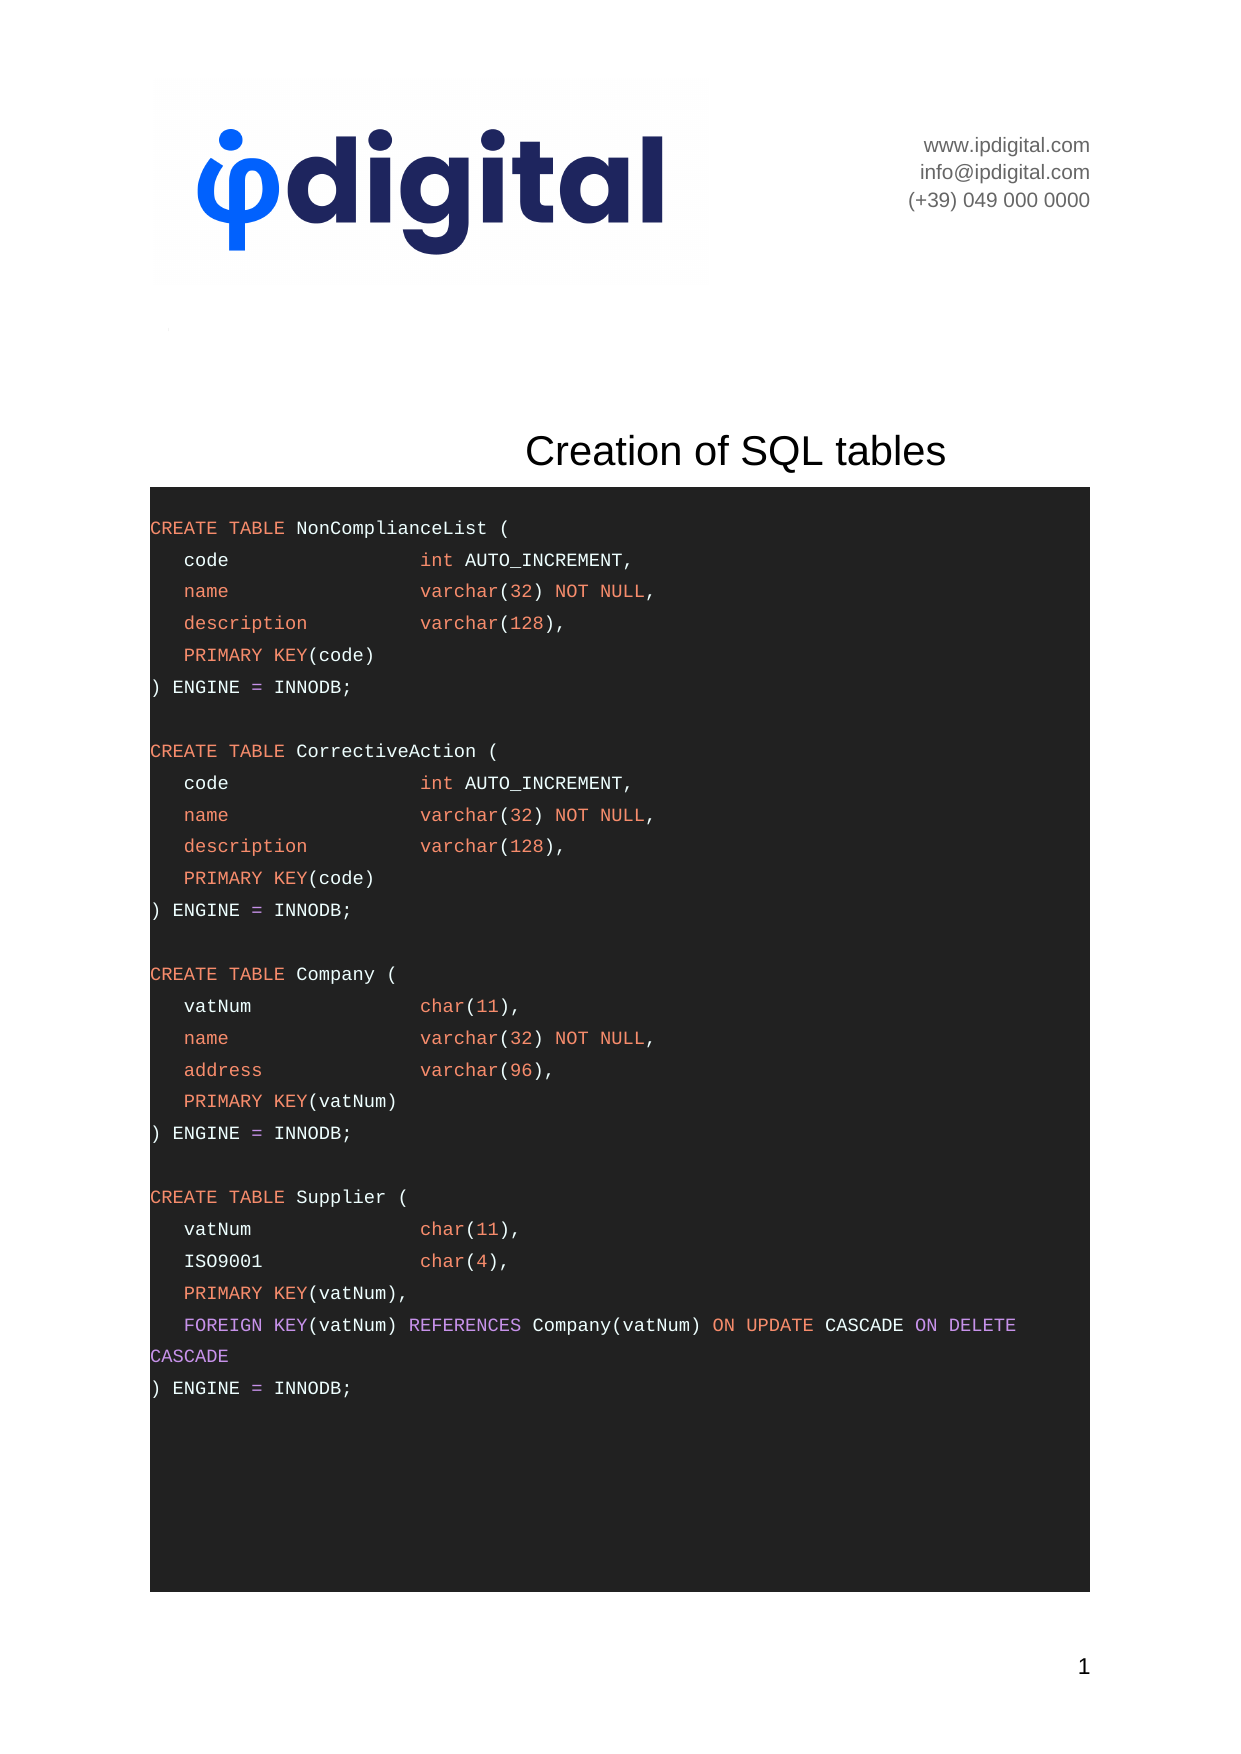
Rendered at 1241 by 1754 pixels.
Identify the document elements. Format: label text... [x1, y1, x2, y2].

text vatNum char(11), [150, 1220, 1090, 1241]
text ) ENGINE = INNODB; [150, 1379, 1090, 1400]
text CREATE TABLE CorrectiveAction ( [150, 742, 1090, 763]
text CREATE TABLE Supplier ( [150, 1188, 1090, 1209]
text PRIMARY KEY(vatNum), [150, 1283, 1090, 1305]
text description varchar(128), [150, 614, 1090, 635]
text name varchar(32) NOT NULL, [150, 582, 1090, 603]
text address varchar(96), [150, 1060, 1090, 1082]
text PRIMARY KEY(code) [150, 869, 1090, 890]
text description varchar(128), [150, 837, 1090, 858]
text ) ENGINE = INNODB; [150, 901, 1090, 922]
text CREATE TABLE NonComplianceList ( [150, 518, 1090, 540]
text ISO9001 char(4), [150, 1252, 1090, 1273]
text name varchar(32) NOT NULL, [150, 1028, 1090, 1050]
text ) ENGINE = INNODB; [150, 1124, 1090, 1145]
picture [153, 78, 709, 285]
text ) ENGINE = INNODB; [150, 678, 1090, 699]
text CREATE TABLE Company ( [150, 965, 1090, 986]
text vatNum char(11), [150, 997, 1090, 1018]
text code int AUTO_INCREMENT, [150, 773, 1090, 795]
text PRIMARY KEY(code) [150, 646, 1090, 667]
text FOREIGN KEY(vatNum) REFERENCES Company(vatNum) ON UPDATE CASCADE ON DELETE CASCADE [150, 1315, 1090, 1368]
subtitle Creation of SQL tables [450, 426, 1090, 474]
text name varchar(32) NOT NULL, [150, 805, 1090, 827]
text PRIMARY KEY(vatNum) [150, 1092, 1090, 1113]
text code int AUTO_INCREMENT, [150, 550, 1090, 572]
